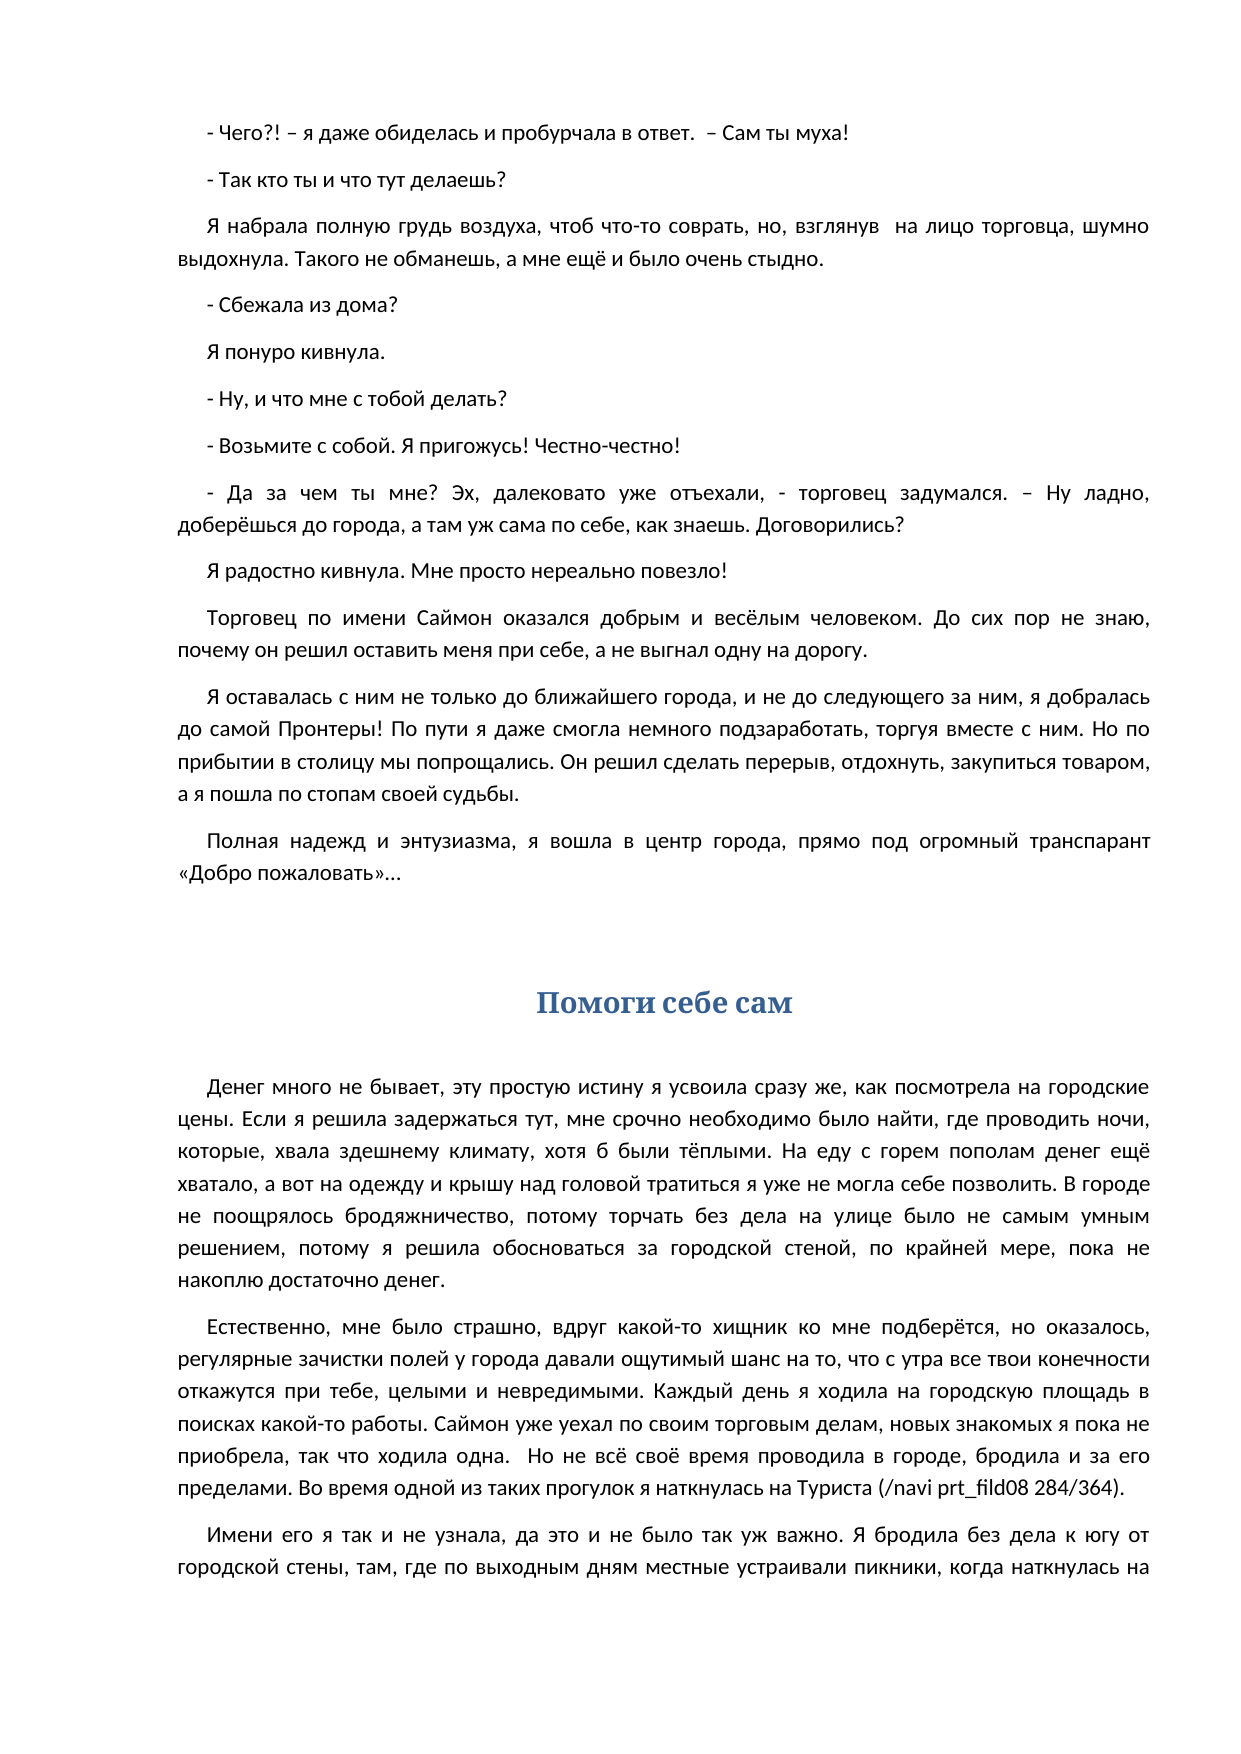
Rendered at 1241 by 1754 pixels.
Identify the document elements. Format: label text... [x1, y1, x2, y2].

text Денег много не бывает, эту простую истину я усвоила сразу же, как посмотрела на городские цены. Если я решила задержаться тут, мне срочно необходимо было найти, где проводить ночи, которые, хвала здешнему климату, хотя б были тёплыми. На еду с горем пополам денег ещё хватало, а вот на одежду и крышу над головой тратиться я уже не могла себе позволить. В городе не поощрялось бродяжничество, потому торчать без дела на улице было не самым умным решением, потому я решила обосноваться за городской стеной, по крайней мере, пока не накоплю достаточно денег. [177, 1072, 1152, 1293]
text Я набрала полную грудь воздуха, чтоб что-то соврать, но, взглянув на лицо торговца, шумно выдохнула. Такого не обманешь, а мне ещё и было очень стыдно. [177, 212, 1152, 272]
text Я радостно кивнула. Мне просто нереально повезло! [177, 557, 1152, 585]
text Естественно, мне было страшно, вдруг какой-то хищник ко мне подберётся, но оказалось, регулярные зачистки полей у города давали ощутимый шанс на то, что с утра все твои конечности откажутся при тебе, целыми и невредимыми. Каждый день я ходила на городскую площадь в поисках какой-то работы. Саймон уже уехал по своим торговым делам, новых знакомых я пока не приобрела, так что ходила одна. Но не всё своё время проводила в городе, бродила и за его пределами. Во время одной из таких прогулок я наткнулась на Туриста (/navi prt_fild08 284/364). [177, 1312, 1152, 1501]
subtitle Помоги себе сам [177, 987, 1152, 1020]
text Я оставалась с ним не только до ближайшего города, и не до следующего за ним, я добралась до самой Пронтеры! По пути я даже смогла немного подзаработать, торгуя вместе с ним. Но по прибытии в столицу мы попрощались. Он решил сделать перерыв, отдохнуть, закупиться товаром, а я пошла по стопам своей судьбы. [177, 682, 1152, 807]
text Я понуро кивнула. [177, 337, 1152, 365]
text - Возьмите с собой. Я пригожусь! Честно-честно! [177, 431, 1152, 459]
text - Да за чем ты мне? Эх, далековато уже отъехали, - торговец задумался. – Ну ладно, доберёшься до города, а там уж сама по себе, как знаешь. Договорились? [177, 478, 1152, 538]
text - Так кто ты и что тут делаешь? [177, 165, 1152, 193]
text - Чего?! – я даже обиделась и пробурчала в ответ. – Сам ты муха! [177, 118, 1152, 146]
text Имени его я так и не узнала, да это и не было так уж важно. Я бродила без дела к югу от городской стены, там, где по выходным дням местные устраивали пикники, когда наткнулась на [177, 1520, 1152, 1580]
text - Сбежала из дома? [177, 291, 1152, 319]
text Полная надежд и энтузиазма, я вошла в центр города, прямо под огромный транспарант «Добро пожаловать»… [177, 826, 1152, 886]
text Торговец по имени Саймон оказался добрым и весёлым человеком. До сих пор не знаю, почему он решил оставить меня при себе, а не выгнал одну на дорогу. [177, 603, 1152, 664]
text - Ну, и что мне с тобой делать? [177, 384, 1152, 412]
